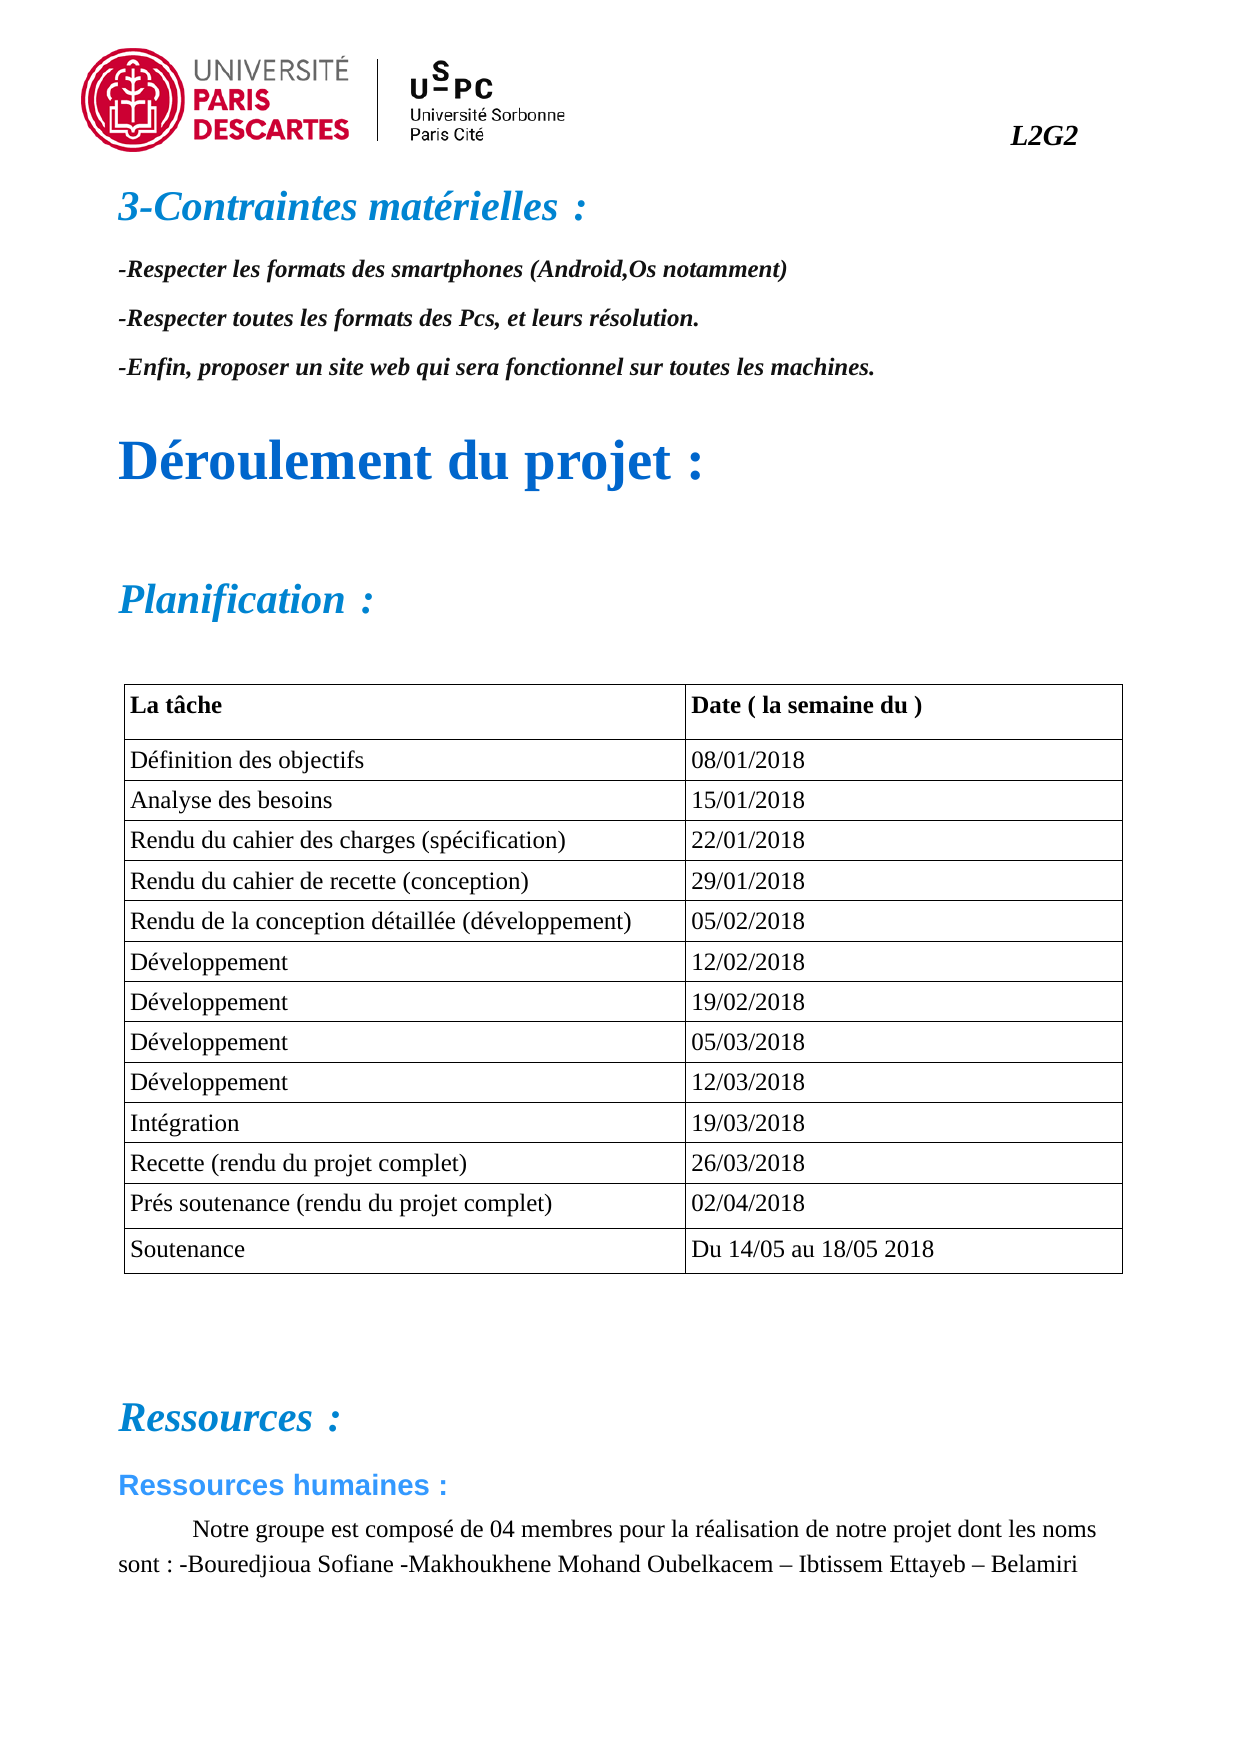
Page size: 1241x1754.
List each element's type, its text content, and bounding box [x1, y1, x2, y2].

table_cell 15/01/2018 [686, 781, 1122, 820]
table_cell Rendu du cahier des charges (spécification) [125, 821, 685, 860]
table_cell Développement [125, 1022, 685, 1062]
table_cell Rendu du cahier de recette (conception) [125, 861, 685, 900]
table_header Date ( la semaine du ) [686, 685, 1122, 739]
text -Respecter les formats des smartphones (Android,Os notamment) [118, 254, 1122, 283]
table_header La tâche [125, 685, 685, 739]
table_cell 12/02/2018 [686, 942, 1122, 981]
text Notre groupe est composé de 04 membres pour la réalisation de notre projet dont les noms sont : -Bouredjioua Sofiane -Makhoukhene Mohand Oubelkacem – Ibtissem Ettayeb – Belamiri [118, 1514, 1122, 1577]
text 3-Contraintes matérielles : [118, 181, 1122, 230]
table_cell Développement [125, 982, 685, 1021]
subtitle Ressources : [118, 1392, 1122, 1441]
table_cell 08/01/2018 [686, 740, 1122, 779]
table_cell Rendu de la conception détaillée (développement) [125, 901, 685, 941]
table_cell 29/01/2018 [686, 861, 1122, 900]
table_cell 05/02/2018 [686, 901, 1122, 941]
table_cell 05/03/2018 [686, 1022, 1122, 1062]
table_cell Intégration [125, 1103, 685, 1142]
table_cell 02/04/2018 [686, 1184, 1122, 1228]
table_cell 19/02/2018 [686, 982, 1122, 1021]
table_cell Recette (rendu du projet complet) [125, 1143, 685, 1183]
picture [73, 18, 572, 177]
table_cell 22/01/2018 [686, 821, 1122, 860]
subtitle Ressources humaines : [118, 1468, 1122, 1502]
text -Respecter toutes les formats des Pcs, et leurs résolution. [118, 303, 1122, 332]
subtitle Déroulement du projet : [118, 426, 1122, 492]
table_cell Définition des objectifs [125, 740, 685, 779]
table_cell 12/03/2018 [686, 1063, 1122, 1102]
table_cell Prés soutenance (rendu du projet complet) [125, 1184, 685, 1228]
table_cell Analyse des besoins [125, 781, 685, 820]
table_cell Développement [125, 1063, 685, 1102]
table_cell Soutenance [125, 1229, 685, 1273]
table_cell Développement [125, 942, 685, 981]
text -Enfin, proposer un site web qui sera fonctionnel sur toutes les machines. [118, 352, 1122, 381]
subtitle Planification : [118, 574, 1122, 623]
table_cell 19/03/2018 [686, 1103, 1122, 1142]
table_cell Du 14/05 au 18/05 2018 [686, 1229, 1122, 1273]
table_cell 26/03/2018 [686, 1143, 1122, 1183]
